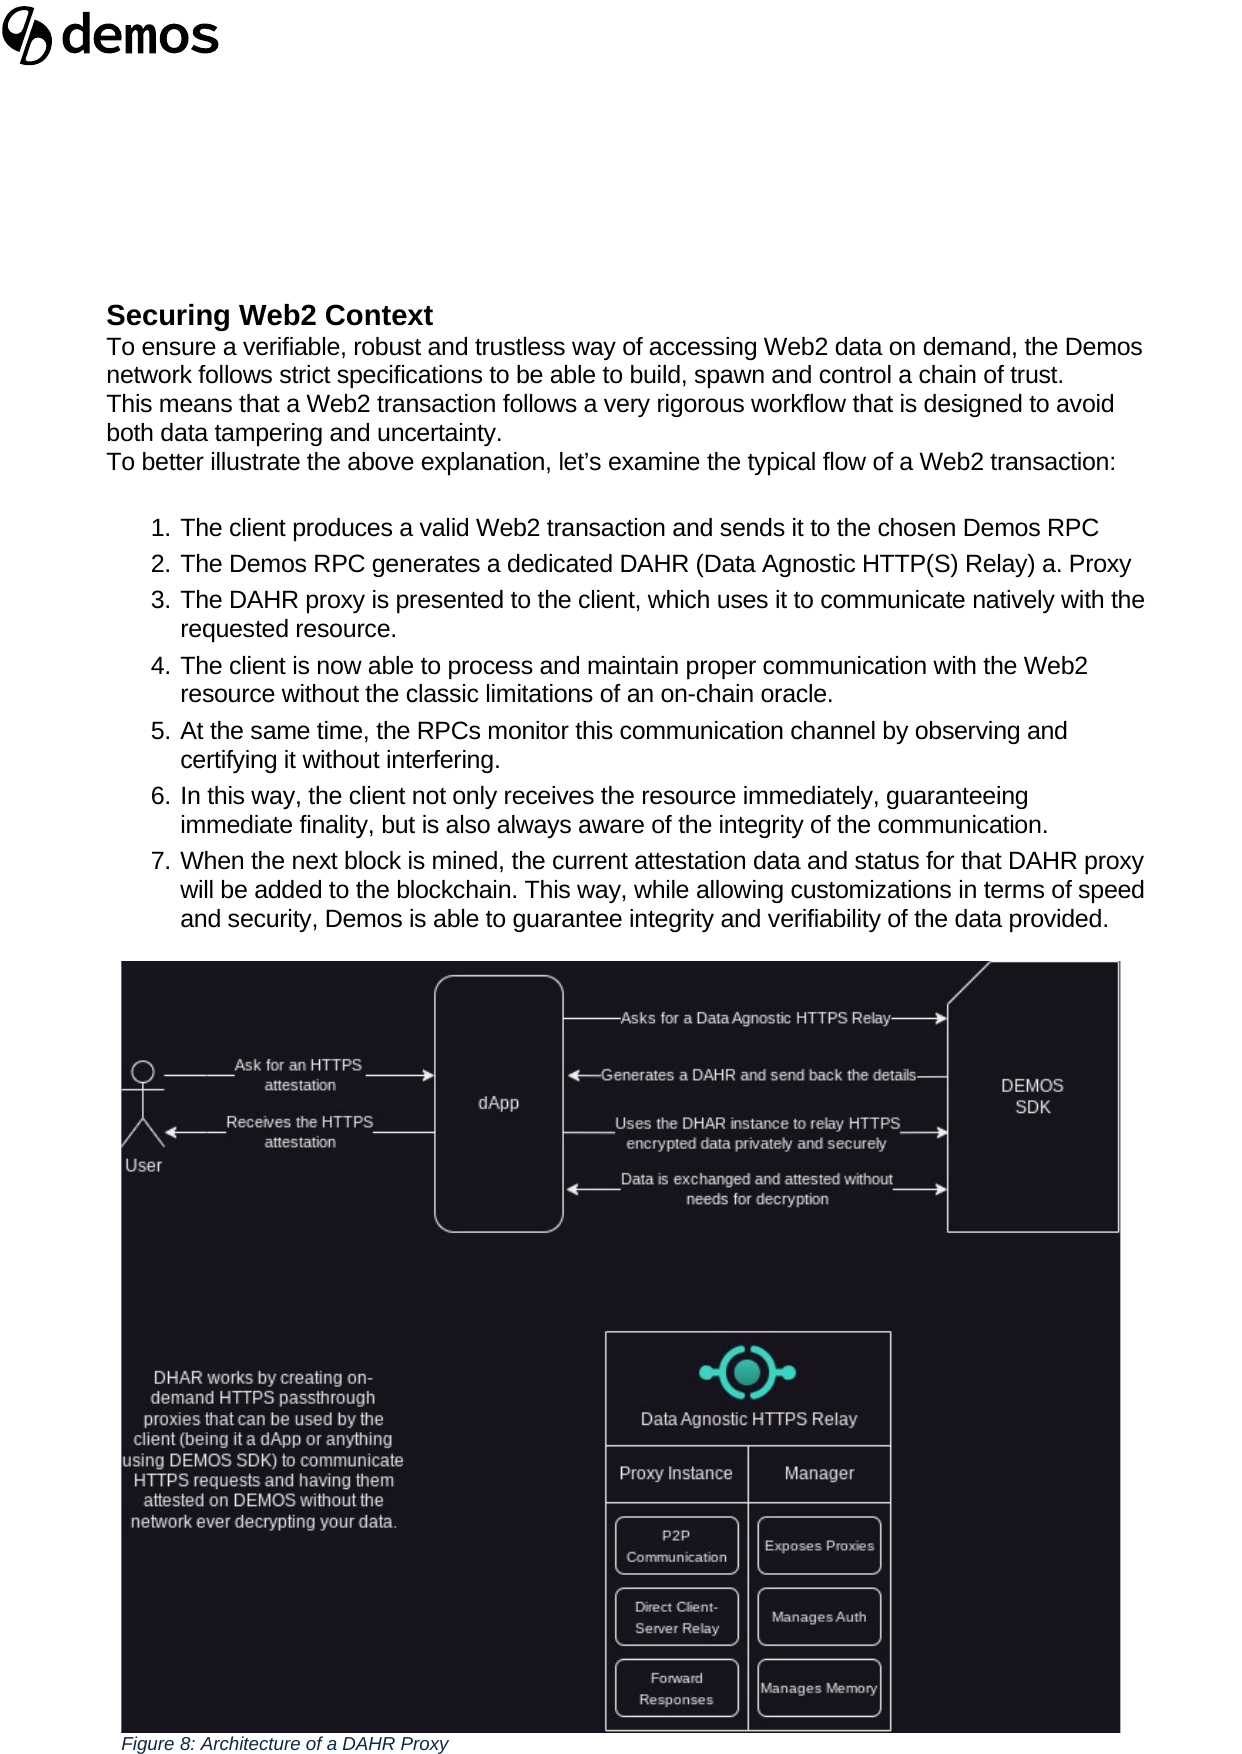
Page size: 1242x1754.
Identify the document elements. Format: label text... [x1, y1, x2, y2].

list The DAHR proxy is presented to the client, which uses it to communicate natively with the requested resource. [151, 585, 1146, 643]
list The client is now able to process and maintain proper communication with the Web2 resource without the classic limitations of an on-chain oracle. [151, 651, 1146, 708]
list The client produces a valid Web2 transaction and sends it to the chosen Demos RPC [151, 512, 1146, 541]
picture [121, 961, 1121, 1733]
list The Demos RPC generates a dedicated DAHR (Data Agnostic HTTP(S) Relay) a. Proxy [151, 549, 1146, 578]
text Figure 8: Architecture of a DAHR Proxy [121, 1733, 1120, 1754]
list When the next block is mined, the current attestation data and status for that DAHR proxy will be added to the blockchain. This way, while allowing customizations in terms of speed and security, Demos is able to guarantee integrity and verifiability of the data provided. [151, 846, 1146, 932]
subtitle Securing Web2 Context [106, 298, 434, 332]
list In this way, the client not only receives the resource immediately, guaranteeing immediate finality, but is also always aware of the integrity of the communication. [151, 781, 1146, 838]
list At the same time, the RPCs monitor this communication channel by observing and certifying it without interfering. [151, 716, 1146, 773]
text To ensure a verifiable, robust and trustless way of accessing Web2 data on demand, the Demos network follows strict specifications to be able to build, spawn and control a chain of trust. This means that a Web2 transaction follows a very rigorous workflow that is designed to avoid both data tampering and uncertainty. To better illustrate the above explanation, let’s examine the typical flow of a Web2 transaction: [106, 164, 1146, 475]
